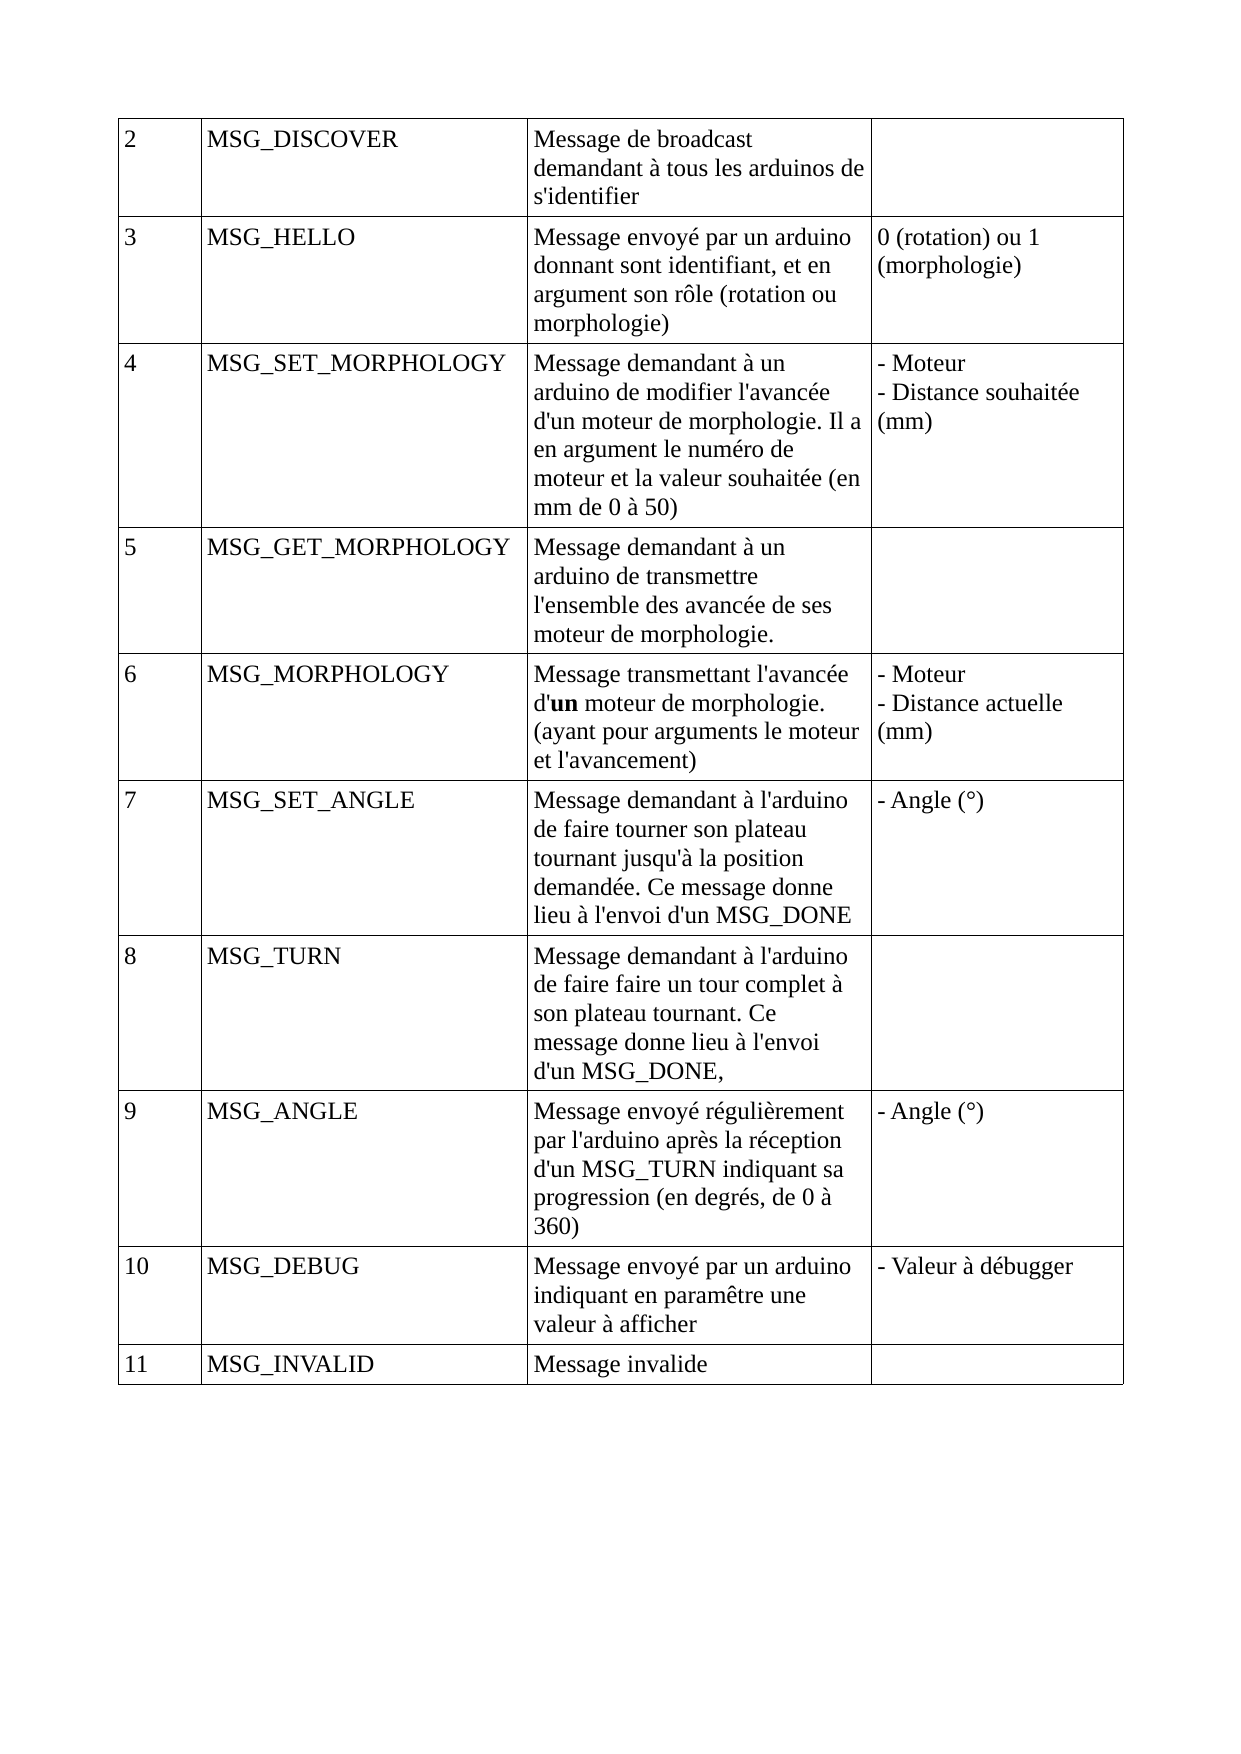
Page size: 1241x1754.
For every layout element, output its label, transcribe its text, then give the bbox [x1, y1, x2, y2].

table_cell Message demandant à un arduino de modifier l'avancée d'un moteur de morphologie. Il a en argument le numéro de moteur et la valeur souhaitée (en mm de 0 à 50) [528, 344, 871, 527]
table_cell Message transmettant l'avancée d'un moteur de morphologie. (ayant pour arguments le moteur et l'avancement) [528, 654, 871, 780]
table_cell 8 [119, 936, 201, 1090]
table_cell 2 [119, 119, 201, 216]
table_cell MSG_SET_MORPHOLOGY [202, 344, 527, 527]
table_cell [872, 119, 1123, 216]
table_cell MSG_DISCOVER [202, 119, 527, 216]
table_cell Message invalide [528, 1345, 871, 1384]
table_cell MSG_ANGLE [202, 1091, 527, 1246]
table_cell - Angle (°) [872, 1091, 1123, 1246]
table_cell MSG_SET_ANGLE [202, 781, 527, 935]
table_cell 0 (rotation) ou 1 (morphologie) [872, 217, 1123, 342]
table_cell MSG_INVALID [202, 1345, 527, 1384]
table_cell - Valeur à débugger [872, 1247, 1123, 1343]
table_cell [872, 1345, 1123, 1384]
table_cell - Moteur - Distance souhaitée (mm) [872, 344, 1123, 527]
table_cell Message demandant à l'arduino de faire faire un tour complet à son plateau tournant. Ce message donne lieu à l'envoi d'un MSG_DONE, [528, 936, 871, 1090]
table_cell MSG_TURN [202, 936, 527, 1090]
table_cell [872, 528, 1123, 653]
table_cell Message demandant à un arduino de transmettre l'ensemble des avancée de ses moteur de morphologie. [528, 528, 871, 653]
table_cell MSG_GET_MORPHOLOGY [202, 528, 527, 653]
table_cell Message envoyé par un arduino donnant sont identifiant, et en argument son rôle (rotation ou morphologie) [528, 217, 871, 342]
table_cell Message envoyé par un arduino indiquant en paramêtre une valeur à afficher [528, 1247, 871, 1343]
table_cell 5 [119, 528, 201, 653]
table_cell 10 [119, 1247, 201, 1343]
table_cell [872, 936, 1123, 1090]
table_cell 6 [119, 654, 201, 780]
table_cell 11 [119, 1345, 201, 1384]
table_cell 9 [119, 1091, 201, 1246]
table_cell Message de broadcast demandant à tous les arduinos de s'identifier [528, 119, 871, 216]
table_cell MSG_HELLO [202, 217, 527, 342]
table_cell MSG_MORPHOLOGY [202, 654, 527, 780]
table_cell Message demandant à l'arduino de faire tourner son plateau tournant jusqu'à la position demandée. Ce message donne lieu à l'envoi d'un MSG_DONE [528, 781, 871, 935]
table_cell 3 [119, 217, 201, 342]
table_cell MSG_DEBUG [202, 1247, 527, 1343]
table_cell - Moteur - Distance actuelle (mm) [872, 654, 1123, 780]
table_cell - Angle (°) [872, 781, 1123, 935]
table_cell 4 [119, 344, 201, 527]
table_cell Message envoyé régulièrement par l'arduino après la réception d'un MSG_TURN indiquant sa progression (en degrés, de 0 à 360) [528, 1091, 871, 1246]
table_cell 7 [119, 781, 201, 935]
